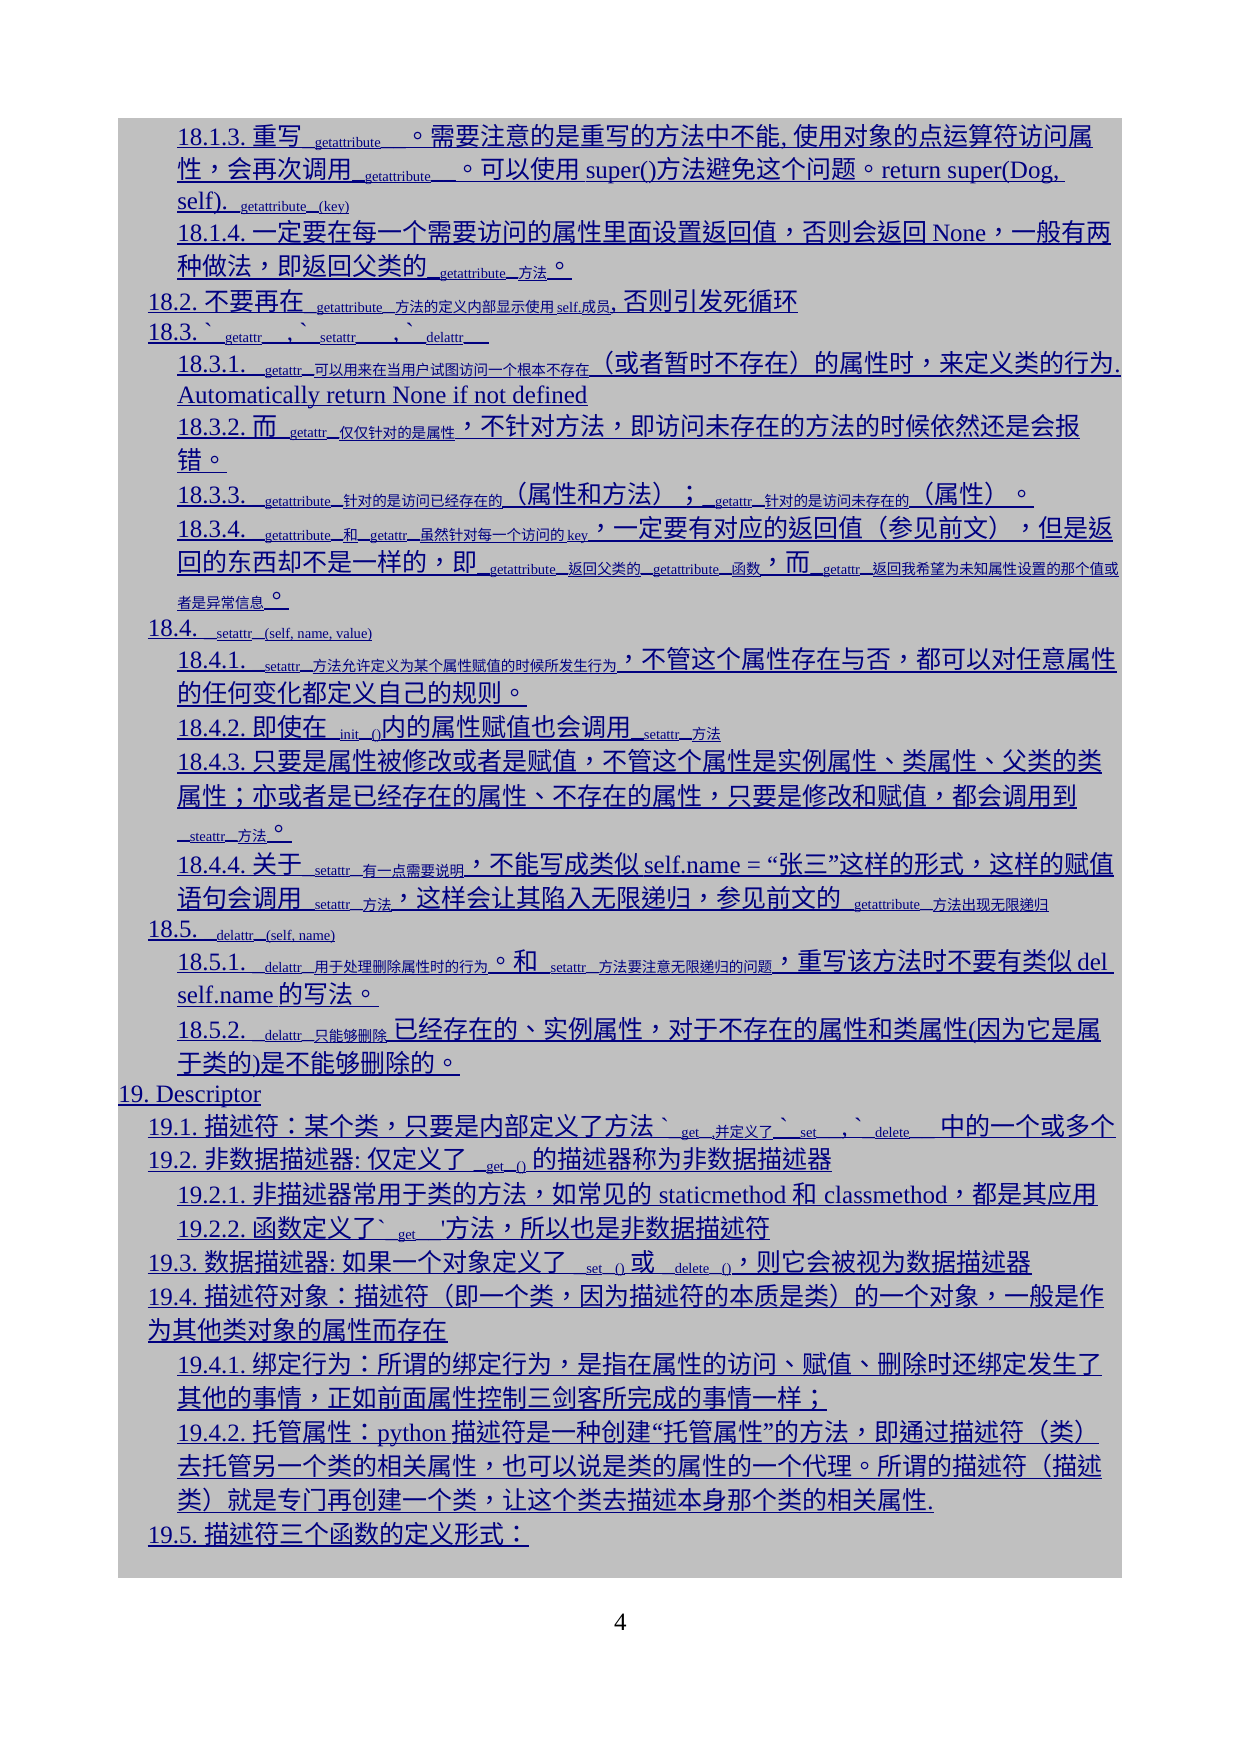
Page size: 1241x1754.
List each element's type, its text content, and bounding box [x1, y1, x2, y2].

text 18.4. _setattr_(self, name, value) [148, 613, 1122, 642]
text 19.2.1. 非描述器常用于类的方法，如常见的 staticmethod 和 classmethod，都是其应用 [177, 1176, 1122, 1210]
text 19.5. 描述符三个函数的定义形式： [148, 1517, 1122, 1551]
text 18.4.1. _setattr_方法允许定义为某个属性赋值的时候所发生行为，不管这个属性存在与否，都可以对任意属性的任何变化都定义自己的规则。 [177, 642, 1122, 710]
text 18.3. `_getattr__, `_setattr___, `_delattr__ [148, 317, 1122, 346]
text 19.1. 描述符：某个类，只要是内部定义了方法 `_get_,并定义了 `_set__, `_delete__ 中的一个或多个 [148, 1108, 1122, 1142]
text 18.5.1. _delattr_用于处理删除属性时的行为。和_setattr_方法要注意无限递归的问题，重写该方法时不要有类似del self.name的写法。 [177, 943, 1122, 1011]
text 19.3. 数据描述器: 如果一个对象定义了 _set_() 或 _delete_()，则它会被视为数据描述器 [148, 1244, 1122, 1278]
text 19.4.1. 绑定行为：所谓的绑定行为，是指在属性的访问、赋值、删除时还绑定发生了其他的事情，正如前面属性控制三剑客所完成的事情一样； [177, 1347, 1122, 1415]
text 18.4.2. 即使在_init_()内的属性赋值也会调用_setattr_方法 [177, 710, 1122, 744]
text 18.2. 不要再在_getattribute_方法的定义内部显示使用self.成员, 否则引发死循环 [148, 283, 1122, 317]
text 19.4. 描述符对象：描述符（即一个类，因为描述符的本质是类）的一个对象，一般是作为其他类对象的属性而存在 [148, 1278, 1122, 1347]
text 18.3.3. _getattribute_针对的是访问已经存在的（属性和方法）；_getattr_针对的是访问未存在的（属性）。 [177, 477, 1122, 511]
text 19.4.2. 托管属性：python描述符是一种创建“托管属性”的方法，即通过描述符（类）去托管另一个类的相关属性，也可以说是类的属性的一个代理。所谓的描述符（描述类）就是专门再创建一个类，让这个类去描述本身那个类的相关属性. [177, 1415, 1122, 1517]
text 18.1.4. 一定要在每一个需要访问的属性里面设置返回值，否则会返回None，一般有两种做法，即返回父类的_getattribute_方法。 [177, 215, 1122, 283]
text 18.1.3. 重写_getattribute__。需要注意的是重写的方法中不能, 使用对象的点运算符访问属性，会再次调用_getattribute__。可以使用super()方法避免这个问题。return super(Dog, self)._getattribute_(key) [177, 118, 1122, 215]
text 18.3.2. 而_getattr_仅仅针对的是属性，不针对方法，即访问未存在的方法的时候依然还是会报错。 [177, 409, 1122, 477]
text 19.2. 非数据描述器: 仅定义了 _get_() 的描述器称为非数据描述器 [148, 1142, 1122, 1176]
text 18.3.4. _getattribute_和_getattr_虽然针对每一个访问的key，一定要有对应的返回值（参见前文），但是返回的东西却不是一样的，即_getattribute_返回父类的_getattribute_函数，而_getattr_返回我希望为未知属性设置的那个值或者是异常信息。 [177, 511, 1122, 613]
text 18.5. _delattr_(self, name) [148, 914, 1122, 943]
text 18.3.1. _getattr_可以用来在当用户试图访问一个根本不存在（或者暂时不存在）的属性时，来定义类的行为. Automatically return None if not defined [177, 346, 1122, 409]
text 19. Descriptor [118, 1079, 1122, 1108]
text 18.4.4. 关于_setattr_有一点需要说明，不能写成类似self.name = “张三”这样的形式，这样的赋值语句会调用_setattr_方法，这样会让其陷入无限递归，参见前文的_getattribute_方法出现无限递归 [177, 846, 1122, 914]
text 19.2.2. 函数定义了`_get__'方法，所以也是非数据描述符 [177, 1210, 1122, 1244]
text 18.5.2. _delattr_只能够删除 已经存在的、实例属性，对于不存在的属性和类属性(因为它是属于类的)是不能够删除的。 [177, 1011, 1122, 1079]
text 18.4.3. 只要是属性被修改或者是赋值，不管这个属性是实例属性、类属性、父类的类属性；亦或者是已经存在的属性、不存在的属性，只要是修改和赋值，都会调用到_steattr_方法。 [177, 744, 1122, 846]
